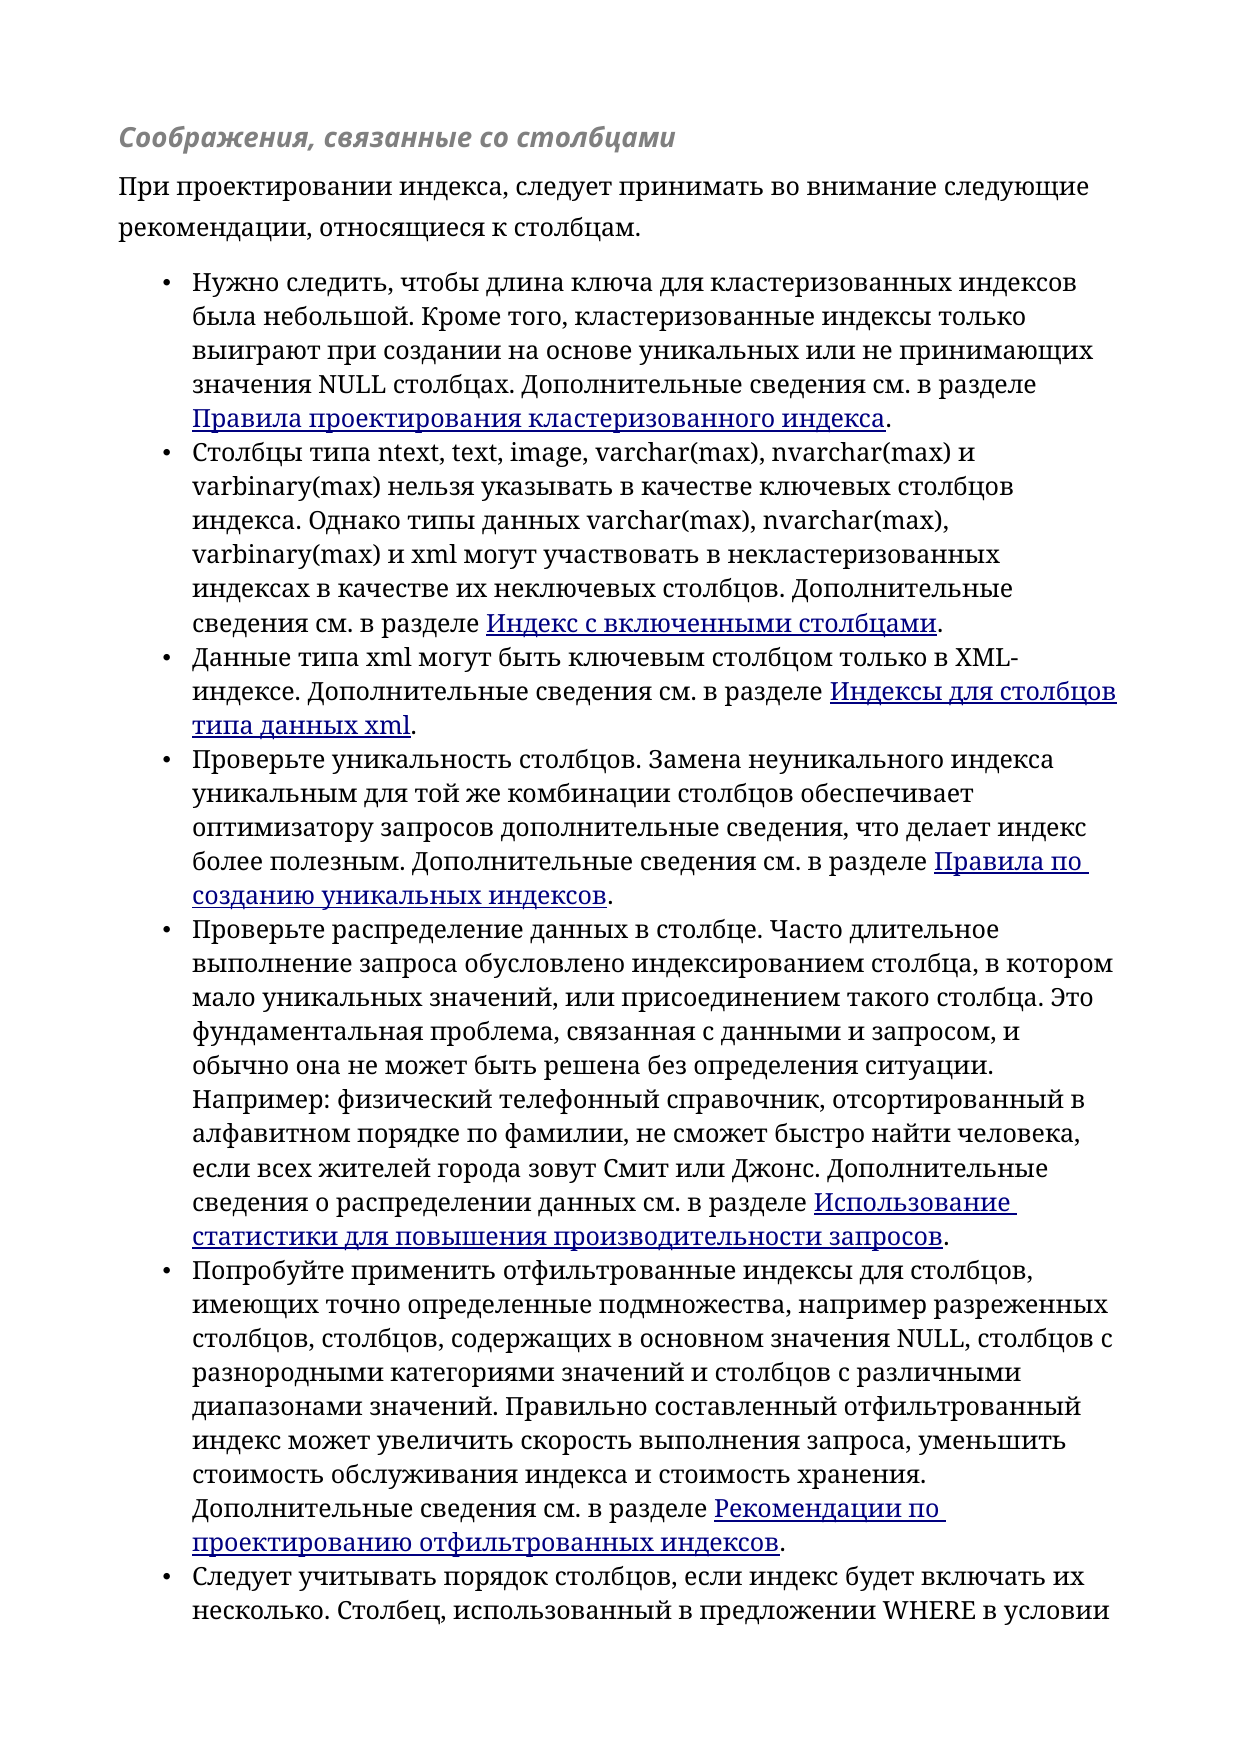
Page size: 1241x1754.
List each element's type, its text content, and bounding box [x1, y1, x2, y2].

list Столбцы типа ntext, text, image, varchar(max), nvarchar(max) и varbinary(max) нельзя указывать в качестве ключевых столбцов индекса. Однако типы данных varchar(max), nvarchar(max), varbinary(max) и xml могут участвовать в некластеризованных индексах в качестве их неключевых столбцов. Дополнительные сведения см. в разделе Индекс с включенными столбцами. [162, 435, 1122, 639]
text При проектировании индекса, следует принимать во внимание следующие рекомендации, относящиеся к столбцам. [118, 168, 1122, 243]
subtitle Соображения, связанные со столбцами [118, 118, 1122, 156]
list Проверьте распределение данных в столбце. Часто длительное выполнение запроса обусловлено индексированием столбца, в котором мало уникальных значений, или присоединением такого столбца. Это фундаментальная проблема, связанная с данными и запросом, и обычно она не может быть решена без определения ситуации. Например: физический телефонный справочник, отсортированный в алфавитном порядке по фамилии, не сможет быстро найти человека, если всех жителей города зовут Смит или Джонс. Дополнительные сведения о распределении данных см. в разделе Использование статистики для повышения производительности запросов. [162, 912, 1122, 1252]
list Данные типа xml могут быть ключевым столбцом только в XML-индексе. Дополнительные сведения см. в разделе Индексы для столбцов типа данных xml. [162, 639, 1122, 741]
list Попробуйте применить отфильтрованные индексы для столбцов, имеющих точно определенные подмножества, например разреженных столбцов, столбцов, содержащих в основном значения NULL, столбцов с разнородными категориями значений и столбцов с различными диапазонами значений. Правильно составленный отфильтрованный индекс может увеличить скорость выполнения запроса, уменьшить стоимость обслуживания индекса и стоимость хранения. Дополнительные сведения см. в разделе Рекомендации по проектированию отфильтрованных индексов. [162, 1252, 1122, 1559]
list Следует учитывать порядок столбцов, если индекс будет включать их несколько. Столбец, использованный в предложении WHERE в условии [162, 1559, 1122, 1627]
list Проверьте уникальность столбцов. Замена неуникального индекса уникальным для той же комбинации столбцов обеспечивает оптимизатору запросов дополнительные сведения, что делает индекс более полезным. Дополнительные сведения см. в разделе Правила по созданию уникальных индексов. [162, 741, 1122, 912]
list Нужно следить, чтобы длина ключа для кластеризованных индексов была небольшой. Кроме того, кластеризованные индексы только выиграют при создании на основе уникальных или не принимающих значения NULL столбцах. Дополнительные сведения см. в разделе Правила проектирования кластеризованного индекса. [162, 264, 1122, 435]
